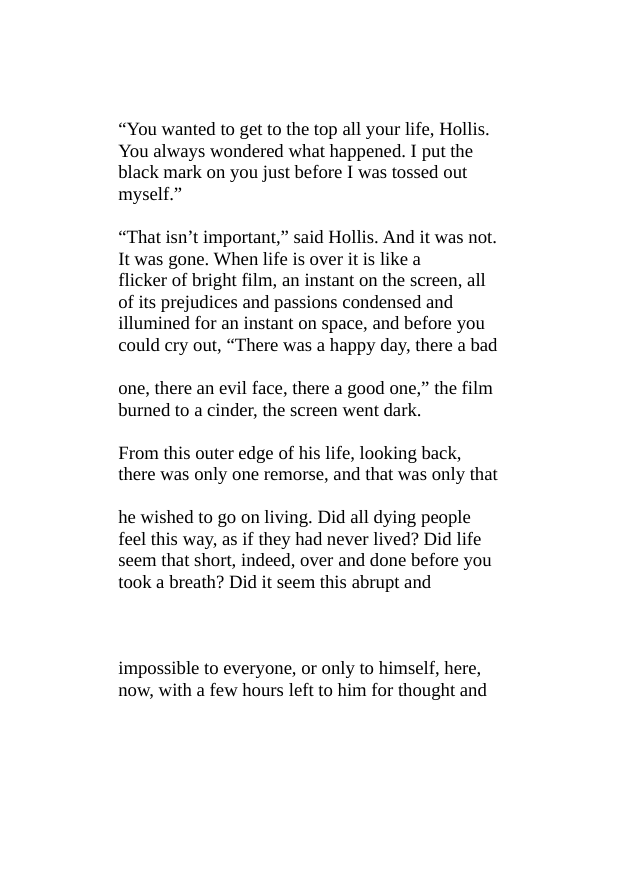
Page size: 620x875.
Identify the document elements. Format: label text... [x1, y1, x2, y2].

text “You wanted to get to the top all your life, Hollis. You always wondered what happened. I put the black mark on you just before I was tossed out myself.” “That isn’t important,” said Hollis. And it was not. It was gone. When life is over it is like a flicker of bright film, an instant on the screen, all of its prejudices and passions condensed and illumined for an instant on space, and before you could cry out, “There was a happy day, there a bad one, there an evil face, there a good one,” the film burned to a cinder, the screen went dark. From this outer edge of his life, looking back, there was only one remorse, and that was only that he wished to go on living. Did all dying people feel this way, as if they had never lived? Did life seem that short, indeed, over and done before you took a breath? Did it seem this abrupt and impossible to everyone, or only to himself, here, now, with a few hours left to him for thought and [118, 118, 501, 700]
